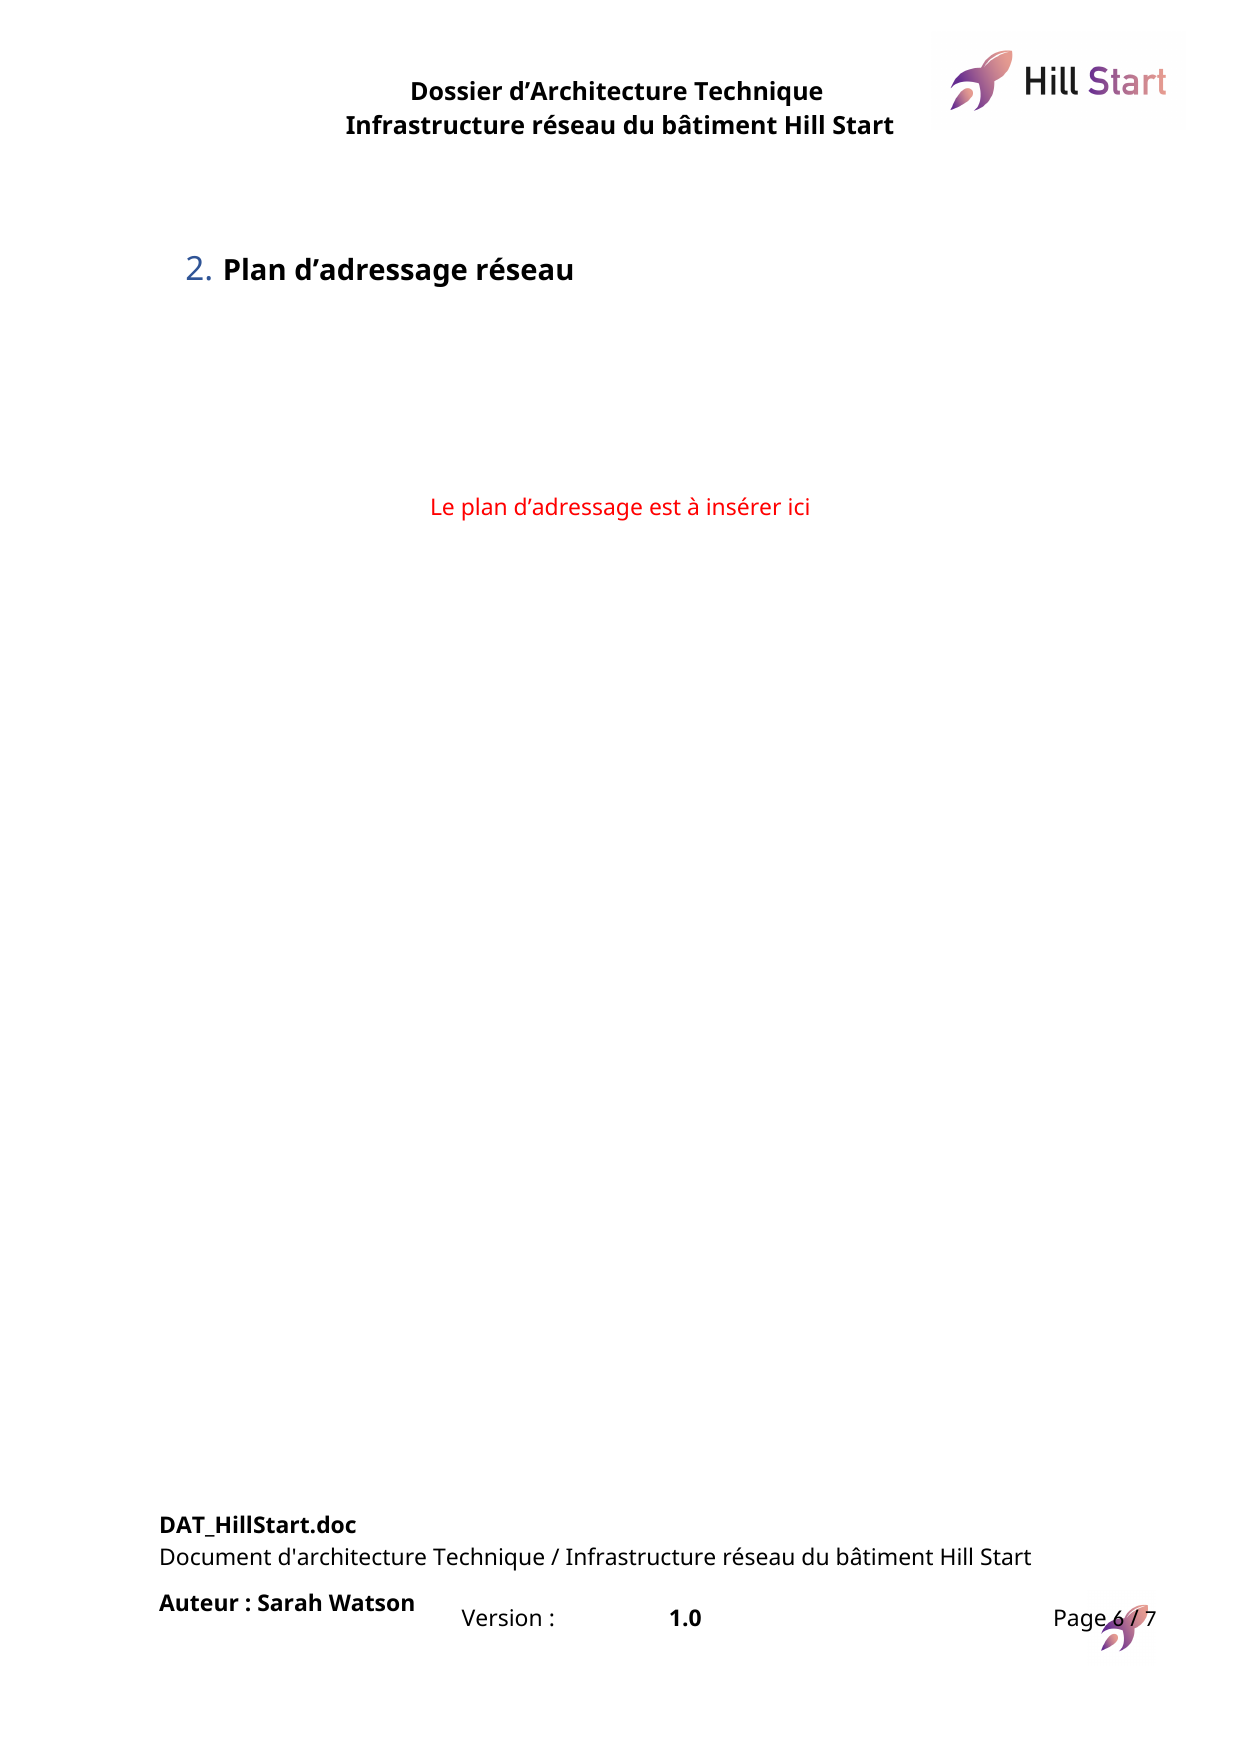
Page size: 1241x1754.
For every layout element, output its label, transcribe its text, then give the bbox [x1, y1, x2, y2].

text Le plan d’adressage est à insérer ici [148, 491, 1093, 522]
list Plan d’adressage réseau [185, 245, 1093, 290]
